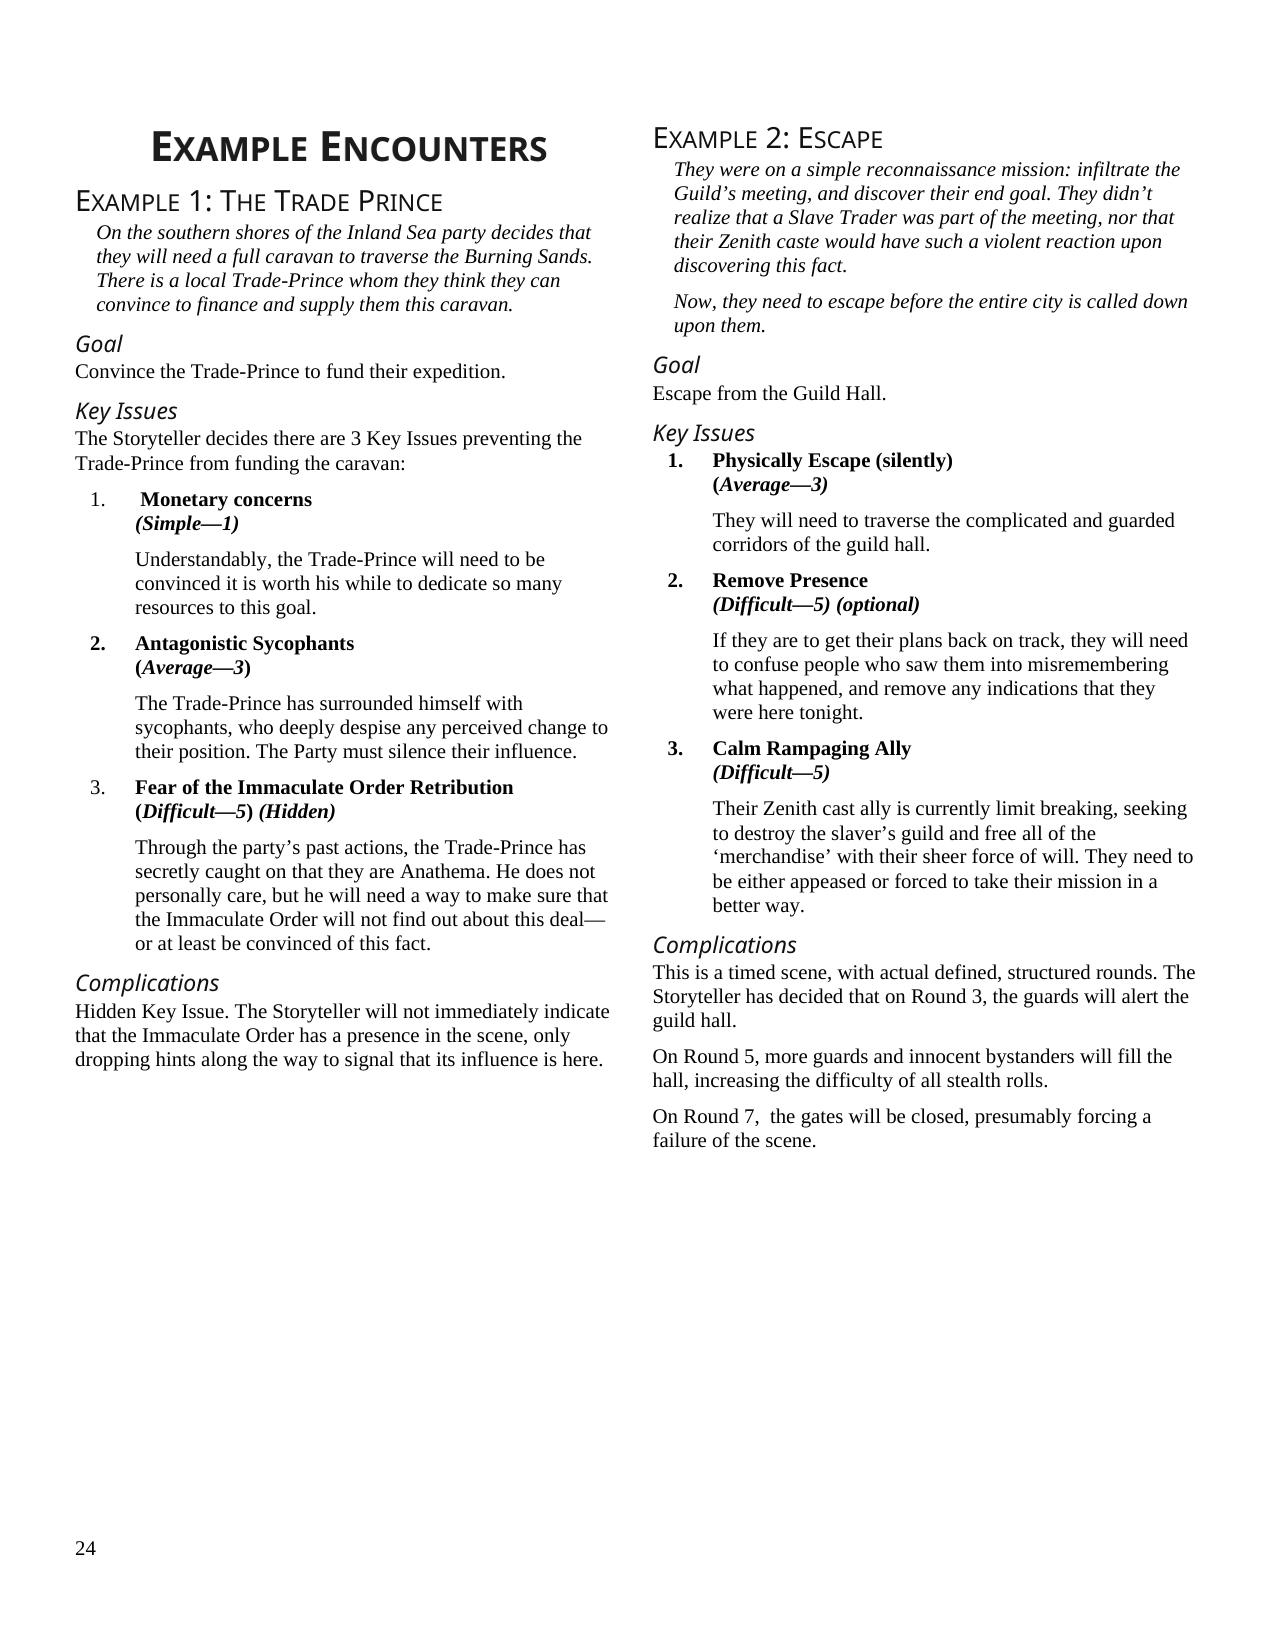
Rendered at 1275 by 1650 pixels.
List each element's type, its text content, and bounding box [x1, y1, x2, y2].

list Antagonistic Sycophants (Average—3) [90, 631, 622, 679]
subtitle Complications [75, 967, 622, 999]
text The Storyteller decides there are 3 Key Issues preventing the Trade-Prince from funding the caravan: [75, 426, 622, 474]
text On Round 7, the gates will be closed, presumably forcing a failure of the scene. [652, 1104, 1200, 1152]
list Monetary concerns (Simple—1) [90, 486, 622, 534]
list Physically Escape (silently) (Average—3) [667, 448, 1200, 496]
subtitle Complications [652, 929, 1200, 960]
list Understandably, the Trade-Prince will need to be convinced it is worth his while to dedicate so many resources to this goal. [90, 547, 622, 619]
subtitle Example 2: Escape [652, 117, 1200, 157]
list The Trade-Prince has surrounded himself with sycophants, who deeply despise any perceived change to their position. The Party must silence their influence. [90, 691, 622, 763]
list Calm Rampaging Ally (Difficult—5) [667, 736, 1200, 784]
list Remove Presence (Difficult—5) (optional) [667, 568, 1200, 616]
text This is a timed scene, with actual defined, structured rounds. The Storyteller has decided that on Round 3, the guards will alert the guild hall. [652, 960, 1200, 1032]
list Fear of the Immaculate Order Retribution (Difficult—5) (Hidden) [90, 775, 622, 823]
text Hidden Key Issue. The Storyteller will not immediately indicate that the Immaculate Order has a presence in the scene, only dropping hints along the way to signal that its influence is here. [75, 999, 622, 1071]
subtitle Example Encounters [75, 117, 622, 174]
text Now, they need to escape before the entire city is called down upon them. [673, 289, 1200, 337]
text On Round 5, more guards and innocent bystanders will fill the hall, increasing the difficulty of all stealth rolls. [652, 1044, 1200, 1092]
subtitle Key Issues [75, 395, 622, 426]
text They were on a simple reconnaissance mission: infiltrate the Guild’s meeting, and discover their end goal. They didn’t realize that a Slave Trader was part of the meeting, nor that their Zenith caste would have such a violent reaction upon discovering this fact. [673, 157, 1200, 277]
subtitle Key Issues [652, 416, 1200, 448]
list If they are to get their plans back on track, they will need to confuse people who saw them into misremembering what happened, and remove any indications that they were here tonight. [667, 628, 1200, 724]
text On the southern shores of the Inland Sea party decides that they will need a full caravan to traverse the Burning Sands. There is a local Trade-Prince whom they think they can convince to finance and supply them this caravan. [96, 219, 622, 316]
text Convince the Trade-Prince to fund their expedition. [75, 359, 622, 383]
list They will need to traverse the complicated and guarded corridors of the guild hall. [667, 508, 1200, 556]
subtitle Example 1: The Trade Prince [75, 180, 622, 219]
subtitle Goal [75, 328, 622, 359]
text Escape from the Guild Hall. [652, 380, 1200, 404]
list Through the party’s past actions, the Trade-Prince has secretly caught on that they are Anathema. He does not personally care, but he will need a way to make sure that the Immaculate Order will not find out about this deal—or at least be convinced of this fact. [90, 835, 622, 955]
list Their Zenith cast ally is currently limit breaking, seeking to destroy the slaver’s guild and free all of the ‘merchandise’ with their sheer force of will. They need to be either appeased or forced to take their mission in a better way. [667, 796, 1200, 917]
subtitle Goal [652, 349, 1200, 380]
